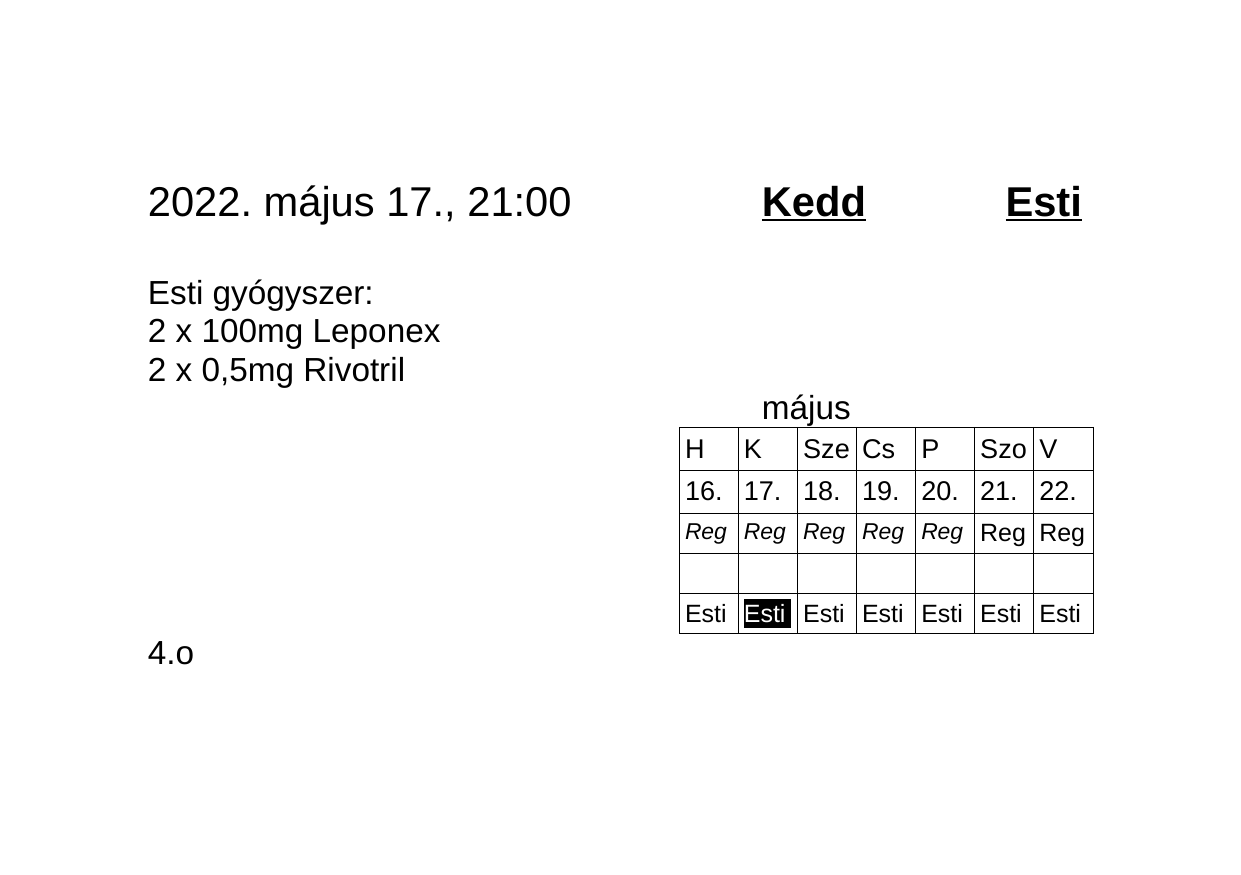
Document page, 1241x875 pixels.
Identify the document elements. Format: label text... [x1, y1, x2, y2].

text 2 x 100mg Leponex [148, 311, 1093, 350]
table_cell [739, 554, 797, 593]
table_cell [1034, 554, 1093, 593]
table_cell 18. [798, 471, 856, 512]
table_cell [680, 554, 738, 593]
table_cell Esti [916, 594, 974, 633]
table_cell [975, 554, 1033, 593]
table_cell Esti [739, 594, 797, 633]
text 2 x 0,5mg Rivotril május [148, 350, 1093, 427]
text 2022. május 17., 21:00 Kedd Esti [148, 177, 1093, 225]
table_cell Reg [916, 514, 974, 553]
table_cell [798, 554, 856, 593]
table_cell Reg [1034, 514, 1093, 553]
table_cell [857, 554, 915, 593]
table_cell 16. [680, 471, 738, 512]
table_cell Esti [857, 594, 915, 633]
table_cell Esti [680, 594, 738, 633]
table_header Cs [857, 428, 915, 469]
table_header Szo [975, 428, 1033, 469]
table_cell Reg [975, 514, 1033, 553]
text Esti gyógyszer: [148, 273, 1093, 311]
table_cell Reg [798, 514, 856, 553]
text 4.o [148, 633, 1093, 672]
table_cell Esti [1034, 594, 1093, 633]
table_cell Reg [739, 514, 797, 553]
table_cell [916, 554, 974, 593]
table_header P [916, 428, 974, 469]
table_cell 21. [975, 471, 1033, 512]
table_header Sze [798, 428, 856, 469]
table_cell 17. [739, 471, 797, 512]
table_cell Reg [680, 514, 738, 553]
table_header H [680, 428, 738, 469]
table_cell Reg [857, 514, 915, 553]
table_cell Esti [798, 594, 856, 633]
table_cell 19. [857, 471, 915, 512]
table_cell 22. [1034, 471, 1093, 512]
table_cell 20. [916, 471, 974, 512]
table_header V [1034, 428, 1093, 469]
table_header K [739, 428, 797, 469]
table_cell Esti [975, 594, 1033, 633]
